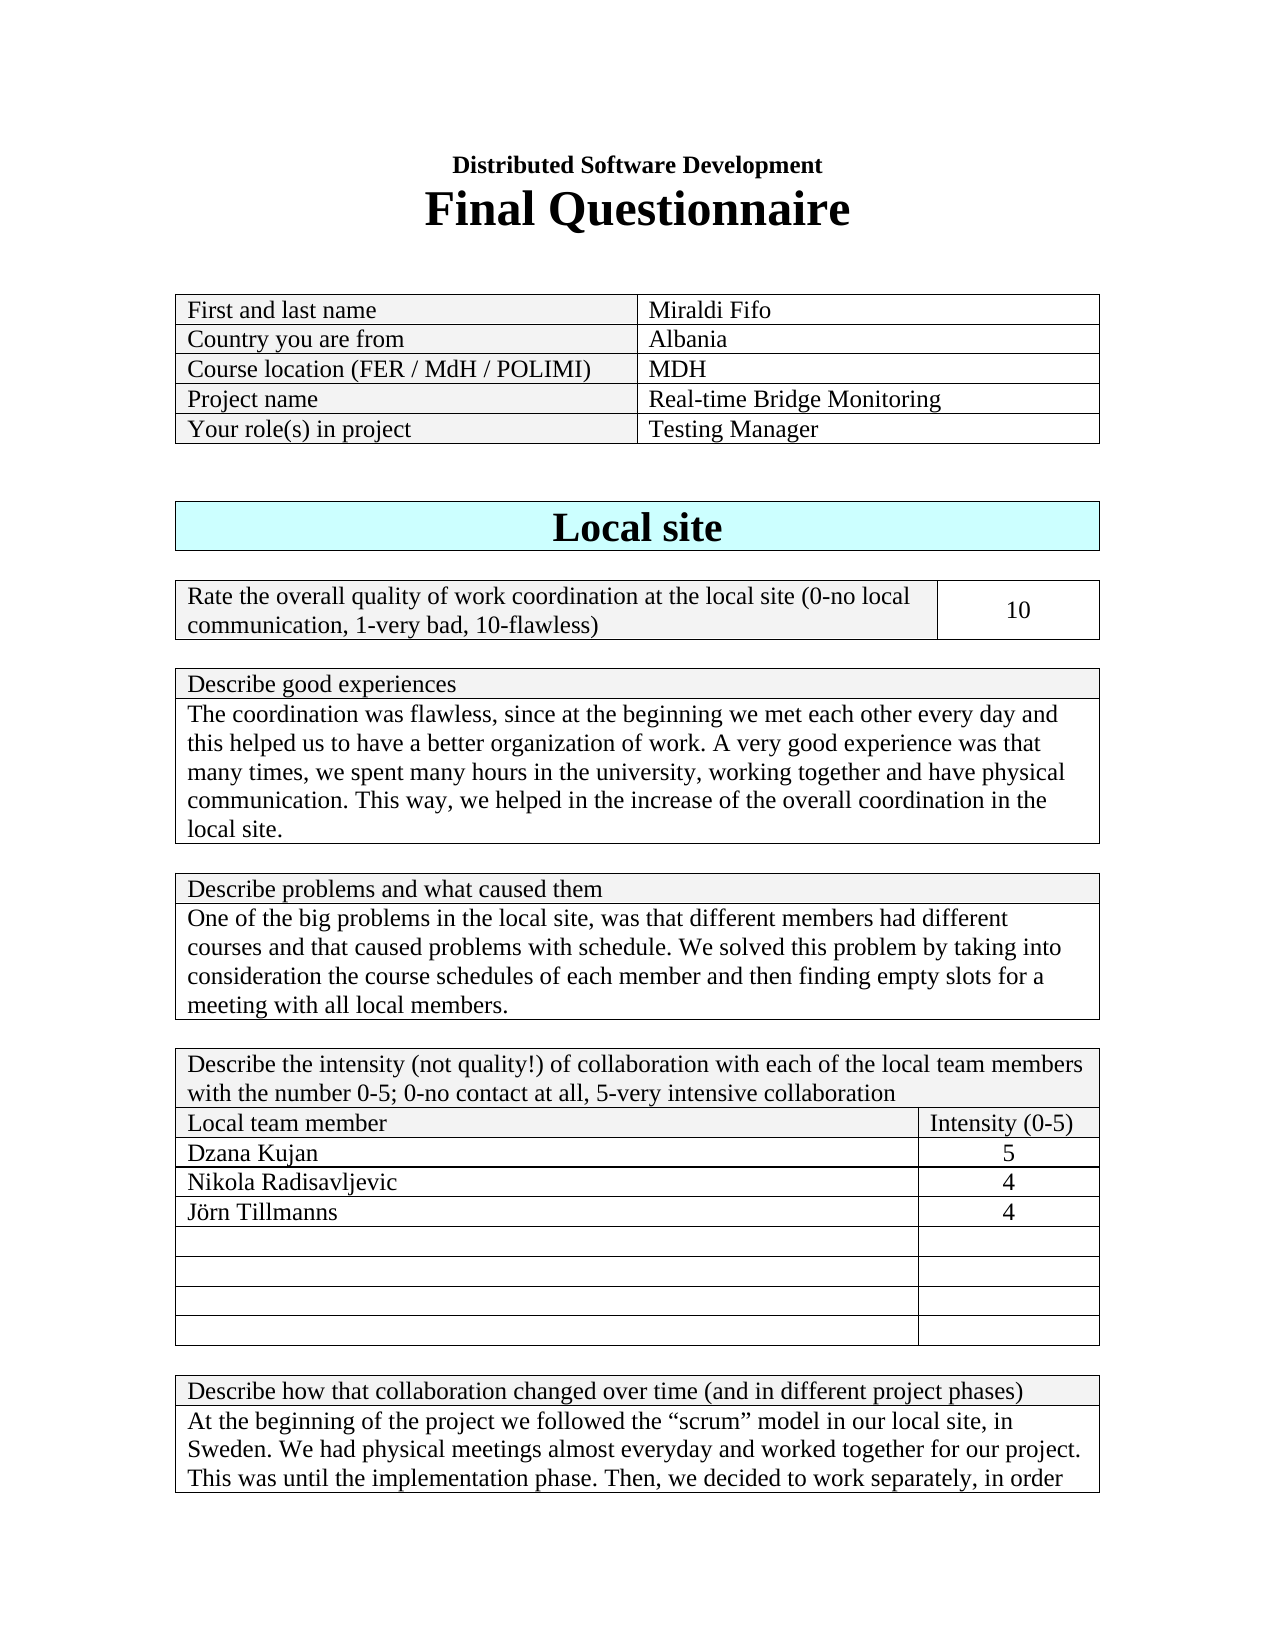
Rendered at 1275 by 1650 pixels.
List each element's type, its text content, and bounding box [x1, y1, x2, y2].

table_cell [919, 1257, 1099, 1286]
table_cell [176, 1227, 918, 1256]
table_cell Jörn Tillmanns [176, 1197, 918, 1226]
table_header First and last name [176, 295, 637, 323]
table_cell Course location (FER / MdH / POLIMI) [176, 354, 637, 383]
table_cell Real-time Bridge Monitoring [638, 384, 1099, 413]
text Distributed Software Development [187, 150, 1087, 179]
table_header 10 [938, 581, 1099, 638]
table_cell Dzana Kujan [176, 1138, 918, 1166]
table_cell Project name [176, 384, 637, 413]
table_cell [919, 1227, 1099, 1256]
table_header Describe problems and what caused them [176, 874, 1099, 902]
table_cell The coordination was flawless, since at the beginning we met each other every day and this helped us to have a better organization of work. A very good experience was that many times, we spent many hours in the university, working together and have physical communication. This way, we helped in the increase of the overall coordination in the local site. [176, 699, 1099, 843]
table_cell Albania [638, 325, 1099, 353]
table_header Describe good experiences [176, 669, 1099, 698]
table_cell Your role(s) in project [176, 414, 637, 443]
table_header Miraldi Fifo [638, 295, 1099, 323]
table_cell 4 [919, 1168, 1099, 1196]
table_cell Intensity (0-5) [919, 1108, 1099, 1137]
table_header Local site [176, 502, 1099, 550]
table_cell One of the big problems in the local site, was that different members had different courses and that caused problems with schedule. We solved this problem by taking into consideration the course schedules of each member and then finding empty slots for a meeting with all local members. [176, 904, 1099, 1018]
table_cell [919, 1287, 1099, 1315]
table_header Describe how that collaboration changed over time (and in different project phases) [176, 1376, 1099, 1405]
table_cell Testing Manager [638, 414, 1099, 443]
table_cell [176, 1316, 918, 1345]
table_cell Country you are from [176, 325, 637, 353]
table_cell 4 [919, 1197, 1099, 1226]
table_cell Nikola Radisavljevic [176, 1168, 918, 1196]
table_cell [176, 1257, 918, 1286]
table_header Rate the overall quality of work coordination at the local site (0-no local communication, 1-very bad, 10-flawless) [176, 581, 937, 638]
table_cell 5 [919, 1138, 1099, 1166]
table_cell [919, 1316, 1099, 1345]
table_cell At the beginning of the project we followed the “scrum” model in our local site, in Sweden. We had physical meetings almost everyday and worked together for our project. This was until the implementation phase. Then, we decided to work separately, in order [176, 1406, 1099, 1492]
table_header Describe the intensity (not quality!) of collaboration with each of the local team members with the number 0-5; 0-no contact at all, 5-very intensive collaboration [176, 1049, 1099, 1107]
text Final Questionnaire [187, 179, 1087, 236]
table_cell [176, 1287, 918, 1315]
table_cell MDH [638, 354, 1099, 383]
table_cell Local team member [176, 1108, 918, 1137]
